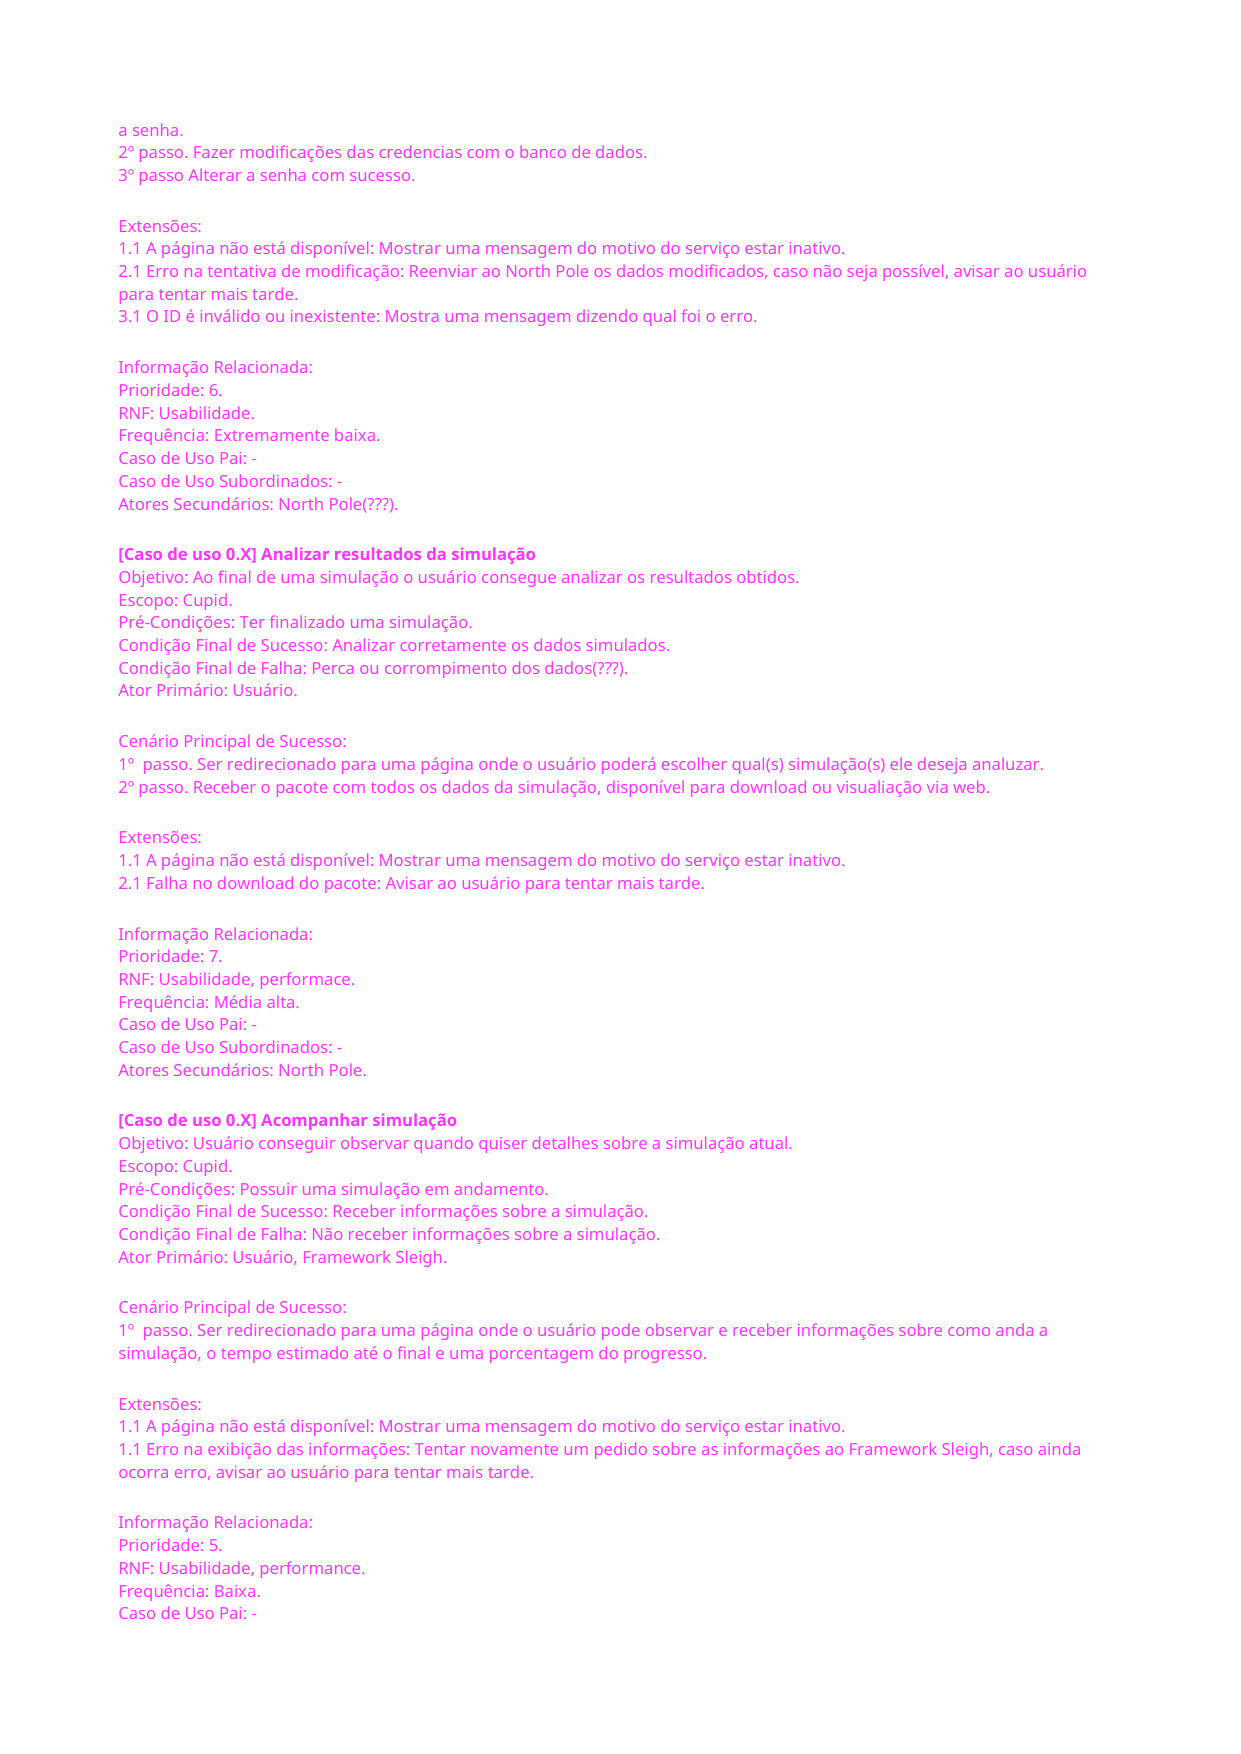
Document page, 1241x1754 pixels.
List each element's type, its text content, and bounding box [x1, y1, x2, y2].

text Escopo: Cupid. [118, 588, 1122, 611]
text Atores Secundários: North Pole(???). [118, 492, 1122, 515]
text Caso de Uso Pai: - [118, 1013, 1122, 1036]
text [Caso de uso 0.X] Acompanhar simulação [118, 1109, 1122, 1132]
text 2º passo. Receber o pacote com todos os dados da simulação, disponível para download ou visualiação via web. [118, 775, 1122, 798]
text Frequência: Baixa. [118, 1579, 1122, 1602]
text Informação Relacionada: [118, 356, 1122, 378]
text Prioridade: 7. [118, 945, 1122, 967]
text 2.1 Erro na tentativa de modificação: Reenviar ao North Pole os dados modificados, caso não seja possível, avisar ao usuário para tentar mais tarde. [118, 260, 1122, 305]
text Extensões: [118, 1392, 1122, 1415]
text Condição Final de Falha: Não receber informações sobre a simulação. [118, 1223, 1122, 1245]
text Objetivo: Usuário conseguir observar quando quiser detalhes sobre a simulação atual. [118, 1132, 1122, 1154]
text Cenário Principal de Sucesso: [118, 1296, 1122, 1319]
text Caso de Uso Pai: - [118, 1602, 1122, 1624]
text 2º passo. Fazer modificações das credencias com o banco de dados. [118, 141, 1122, 163]
text 2.1 Falha no download do pacote: Avisar ao usuário para tentar mais tarde. [118, 871, 1122, 894]
text 3.1 O ID é inválido ou inexistente: Mostra uma mensagem dizendo qual foi o erro. [118, 305, 1122, 328]
text Pré-Condições: Ter finalizado uma simulação. [118, 611, 1122, 634]
text 1º passo. Ser redirecionado para uma página onde o usuário pode observar e receber informações sobre como anda a simulação, o tempo estimado até o final e uma porcentagem do progresso. [118, 1319, 1122, 1364]
text Caso de Uso Pai: - [118, 447, 1122, 469]
text Extensões: [118, 826, 1122, 849]
text Extensões: [118, 214, 1122, 237]
text [Caso de uso 0.X] Analizar resultados da simulação [118, 543, 1122, 566]
text Caso de Uso Subordinados: - [118, 1036, 1122, 1058]
text Condição Final de Sucesso: Analizar corretamente os dados simulados. [118, 634, 1122, 656]
text 1º passo. Ser redirecionado para uma página onde o usuário poderá escolher qual(s) simulação(s) ele deseja analuzar. [118, 752, 1122, 775]
text Prioridade: 6. [118, 378, 1122, 401]
text Ator Primário: Usuário. [118, 679, 1122, 702]
text Caso de Uso Subordinados: - [118, 469, 1122, 492]
text Frequência: Extremamente baixa. [118, 424, 1122, 447]
text Cenário Principal de Sucesso: [118, 730, 1122, 752]
text RNF: Usabilidade, performance. [118, 1556, 1122, 1579]
text Informação Relacionada: [118, 1511, 1122, 1534]
text Ator Primário: Usuário, Framework Sleigh. [118, 1245, 1122, 1268]
text 1.1 A página não está disponível: Mostrar uma mensagem do motivo do serviço estar inativo. [118, 1415, 1122, 1438]
text 3º passo Alterar a senha com sucesso. [118, 163, 1122, 186]
text 1.1 A página não está disponível: Mostrar uma mensagem do motivo do serviço estar inativo. [118, 849, 1122, 871]
text Condição Final de Sucesso: Receber informações sobre a simulação. [118, 1200, 1122, 1223]
text Atores Secundários: North Pole. [118, 1058, 1122, 1081]
text Escopo: Cupid. [118, 1154, 1122, 1177]
text 1.1 Erro na exibição das informações: Tentar novamente um pedido sobre as informações ao Framework Sleigh, caso ainda ocorra erro, avisar ao usuário para tentar mais tarde. [118, 1438, 1122, 1483]
text Informação Relacionada: [118, 922, 1122, 945]
text Pré-Condições: Possuir uma simulação em andamento. [118, 1177, 1122, 1200]
text 1.1 A página não está disponível: Mostrar uma mensagem do motivo do serviço estar inativo. [118, 237, 1122, 260]
text Condição Final de Falha: Perca ou corrompimento dos dados(???). [118, 656, 1122, 679]
text a senha. [118, 118, 1122, 141]
text RNF: Usabilidade. [118, 401, 1122, 424]
text RNF: Usabilidade, performace. [118, 967, 1122, 990]
text Objetivo: Ao final de uma simulação o usuário consegue analizar os resultados obtidos. [118, 566, 1122, 588]
text Frequência: Média alta. [118, 990, 1122, 1013]
text Prioridade: 5. [118, 1534, 1122, 1556]
